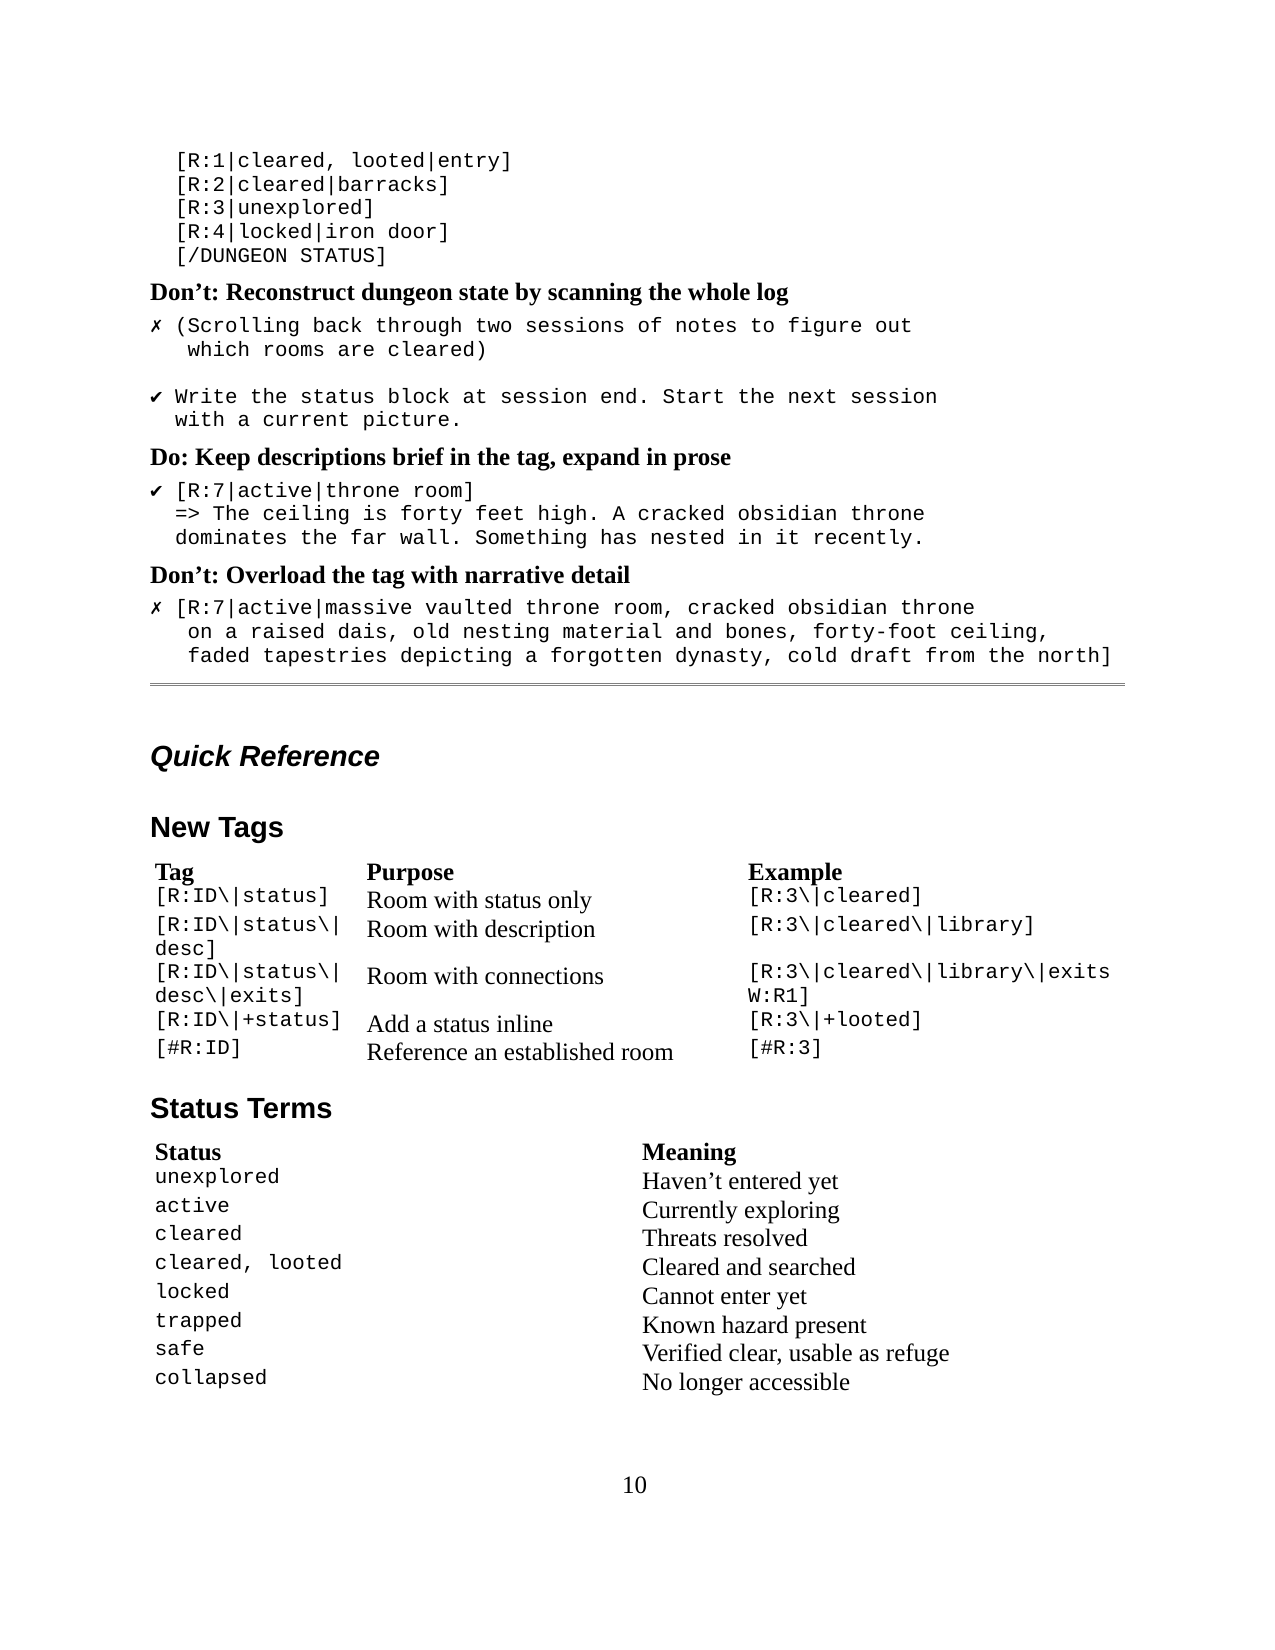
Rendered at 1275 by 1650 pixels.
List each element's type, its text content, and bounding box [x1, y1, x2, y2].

text [R:1|cleared, looted|entry] [150, 150, 1125, 174]
text ✗ (Scrolling back through two sessions of notes to figure out [150, 315, 1125, 338]
subtitle Status Terms [150, 1091, 1125, 1125]
table_cell Currently exploring [638, 1195, 1125, 1223]
table_cell locked [150, 1281, 637, 1310]
table_cell [R:3\|cleared\|library\|exits W:R1] [744, 961, 1125, 1009]
table_cell Verified clear, usable as refuge [638, 1339, 1125, 1367]
table_cell [R:3\|+looted] [744, 1009, 1125, 1037]
table_header Purpose [362, 857, 743, 885]
table_cell active [150, 1195, 637, 1223]
table_cell [#R:3] [744, 1038, 1125, 1066]
text on a raised dais, old nesting material and bones, forty-foot ceiling, [150, 621, 1125, 645]
table_cell [R:ID\|status] [150, 885, 362, 914]
text Do: Keep descriptions brief in the tag, expand in prose [150, 442, 1125, 471]
table_cell Add a status inline [362, 1009, 743, 1037]
table_header Tag [150, 857, 362, 885]
text => The ceiling is forty feet high. A cracked obsidian throne [150, 503, 1125, 527]
table_cell [R:ID\|+status] [150, 1009, 362, 1037]
subtitle New Tags [150, 811, 1125, 844]
table_cell Room with description [362, 914, 743, 961]
text ✗ [R:7|active|massive vaulted throne room, cracked obsidian throne [150, 597, 1125, 621]
table_cell cleared [150, 1224, 637, 1252]
table_cell Reference an established room [362, 1038, 743, 1066]
table_cell cleared, looted [150, 1252, 637, 1281]
text ✔ [R:7|active|throne room] [150, 480, 1125, 503]
text faded tapestries depicting a forgotten dynasty, cold draft from the north] [150, 645, 1125, 668]
table_cell [R:ID\|status\|desc] [150, 914, 362, 961]
table_header Status [150, 1137, 637, 1166]
table_cell Cannot enter yet [638, 1281, 1125, 1310]
table_cell No longer accessible [638, 1367, 1125, 1396]
table_cell Known hazard present [638, 1310, 1125, 1338]
table_cell [#R:ID] [150, 1038, 362, 1066]
table_cell [R:ID\|status\|desc\|exits] [150, 961, 362, 1009]
table_header Meaning [638, 1137, 1125, 1166]
table_cell collapsed [150, 1367, 637, 1396]
table_cell trapped [150, 1310, 637, 1338]
text [R:4|locked|iron door] [150, 221, 1125, 244]
table_cell unexplored [150, 1166, 637, 1195]
table_cell [R:3\|cleared] [744, 885, 1125, 914]
text ✔ Write the status block at session end. Start the next session [150, 386, 1125, 409]
table_cell Room with connections [362, 961, 743, 1009]
text Don’t: Reconstruct dungeon state by scanning the whole log [150, 277, 1125, 306]
text [R:3|unexplored] [150, 197, 1125, 221]
text Don’t: Overload the tag with narrative detail [150, 560, 1125, 588]
text [R:2|cleared|barracks] [150, 174, 1125, 197]
table_cell Room with status only [362, 885, 743, 914]
table_cell Haven’t entered yet [638, 1166, 1125, 1195]
text dominates the far wall. Something has nested in it recently. [150, 527, 1125, 551]
subtitle Quick Reference [150, 739, 1125, 773]
table_header Example [744, 857, 1125, 885]
table_cell [R:3\|cleared\|library] [744, 914, 1125, 961]
text [/DUNGEON STATUS] [150, 244, 1125, 268]
text with a current picture. [150, 409, 1125, 433]
table_cell Threats resolved [638, 1224, 1125, 1252]
table_cell safe [150, 1339, 637, 1367]
table_cell Cleared and searched [638, 1252, 1125, 1281]
text which rooms are cleared) [150, 338, 1125, 362]
